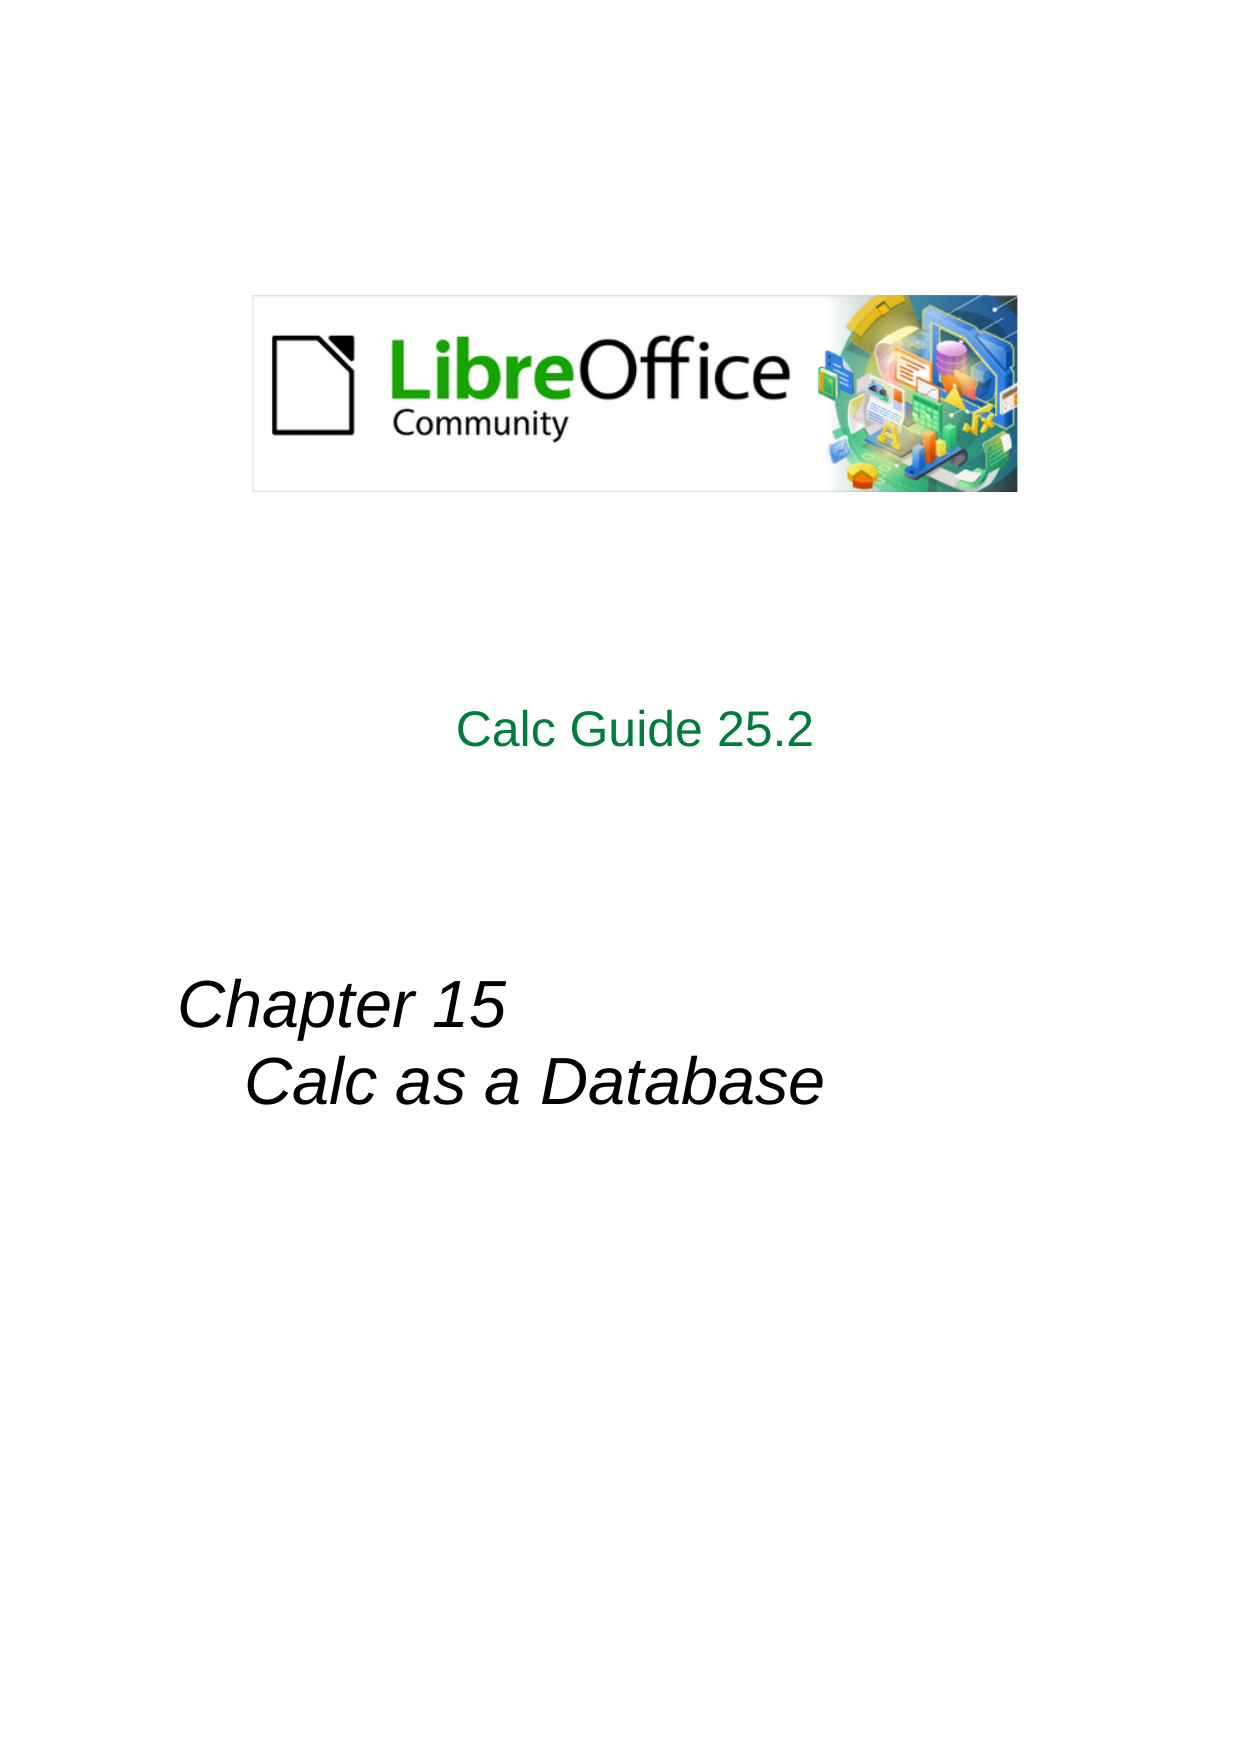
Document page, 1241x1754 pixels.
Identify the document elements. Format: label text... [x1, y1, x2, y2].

picture [252, 295, 1018, 492]
title Chapter 15 Calc as a Database [177, 965, 1093, 1119]
text Calc Guide 25.2 [177, 699, 1093, 757]
